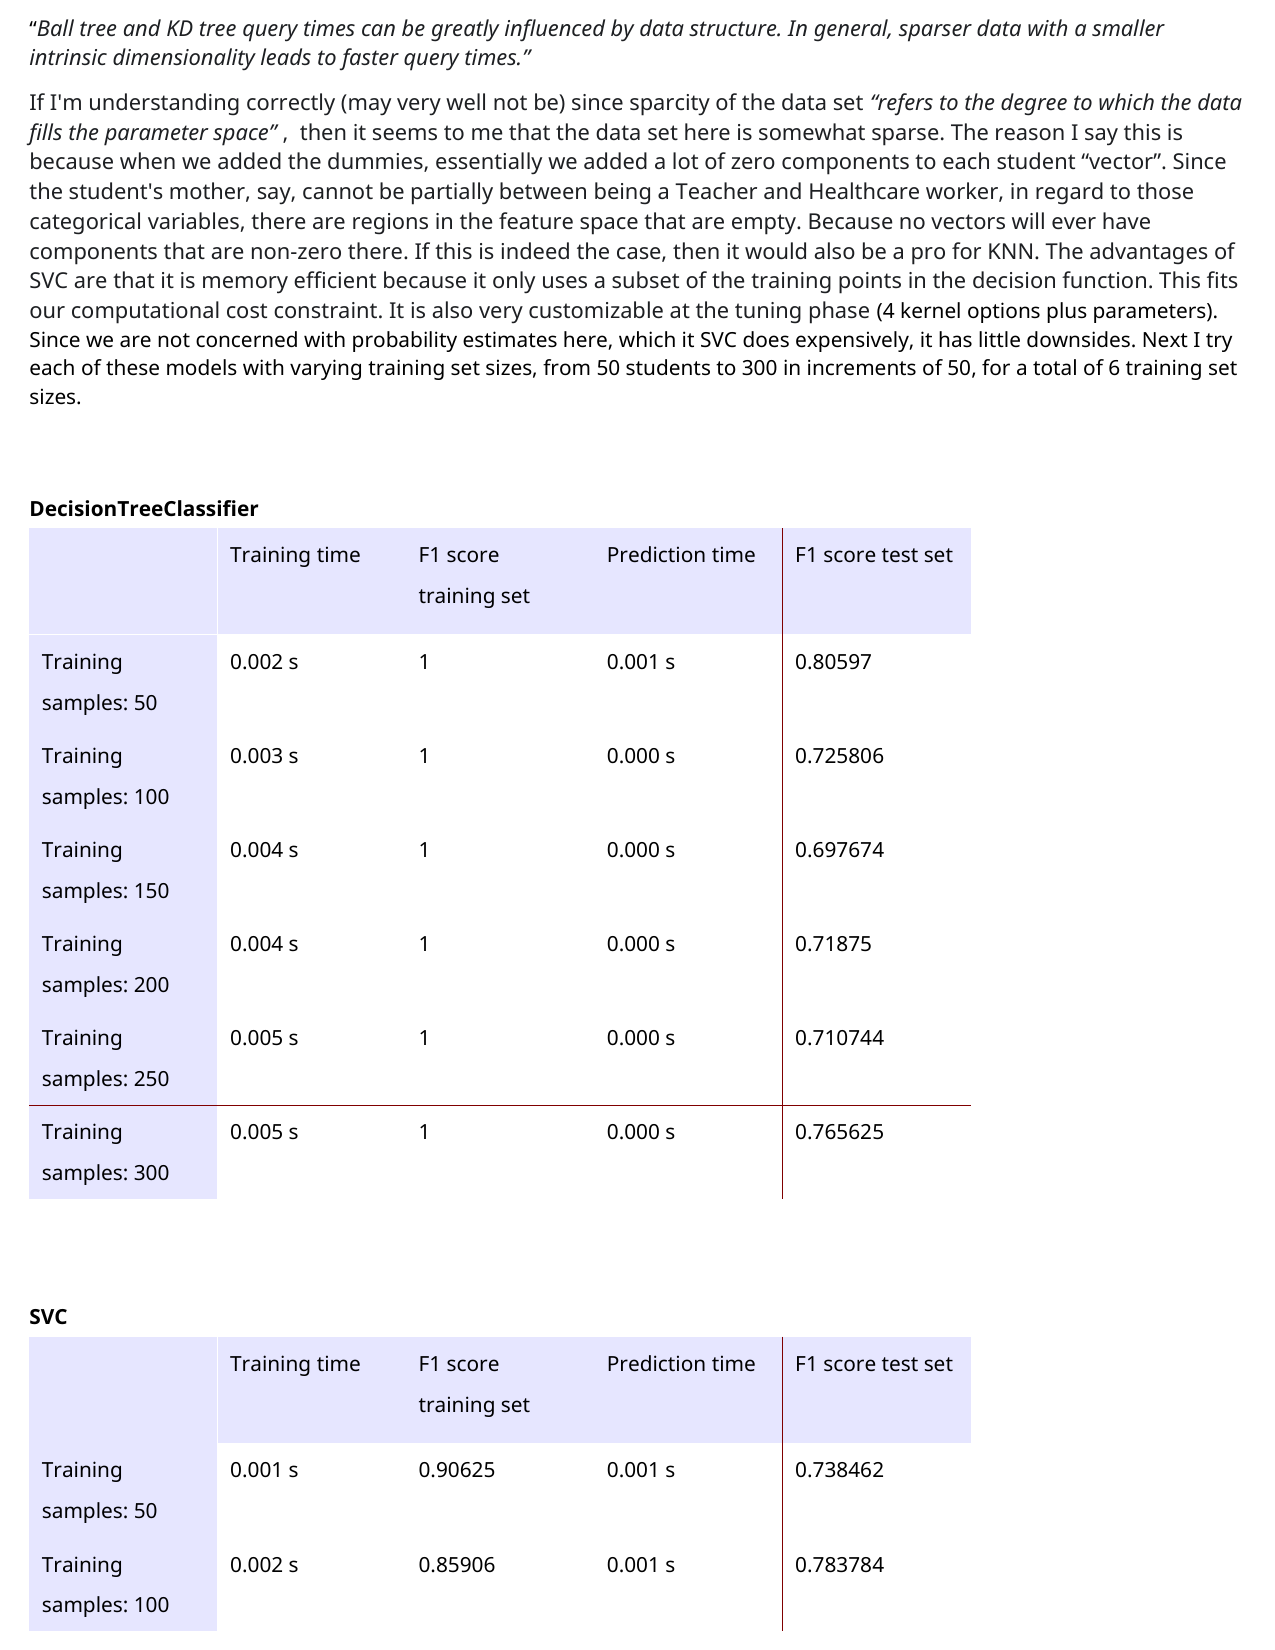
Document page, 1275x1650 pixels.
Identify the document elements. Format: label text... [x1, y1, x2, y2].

table_cell 1 [406, 1011, 594, 1105]
table_cell 0.80597 [783, 635, 971, 729]
table_cell 0.004 s [218, 917, 406, 1011]
table_cell Training samples: 50 [29, 635, 217, 729]
table_cell 0.000 s [594, 729, 782, 823]
table_cell 0.71875 [783, 917, 971, 1011]
table_cell 1 [406, 917, 594, 1011]
table_cell 0.005 s [218, 1106, 406, 1199]
table_cell 0.783784 [783, 1537, 971, 1631]
table_header F1 score test set [783, 528, 971, 634]
table_cell 0.004 s [218, 823, 406, 917]
table_cell 1 [406, 635, 594, 729]
table_cell Training samples: 100 [29, 1537, 217, 1631]
table_header [29, 528, 217, 634]
table_cell Training samples: 200 [29, 917, 217, 1011]
text DecisionTreeClassifier [29, 494, 1246, 522]
table_cell 0.001 s [594, 635, 782, 729]
table_header Prediction time [594, 528, 782, 634]
table_cell 0.710744 [783, 1011, 971, 1105]
table_cell 0.002 s [218, 635, 406, 729]
table_cell 1 [406, 1106, 594, 1199]
table_cell 0.000 s [594, 917, 782, 1011]
table_cell Training samples: 150 [29, 823, 217, 917]
table_cell 0.001 s [218, 1443, 406, 1537]
table_cell 0.000 s [594, 823, 782, 917]
table_cell 0.90625 [406, 1443, 594, 1537]
table_cell 1 [406, 729, 594, 823]
table_cell 0.003 s [218, 729, 406, 823]
text “Ball tree and KD tree query times can be greatly influenced by data structure. In general, sparser data with a smaller intrinsic dimensionality leads to faster query times.” [29, 12, 1250, 72]
table_cell 0.000 s [594, 1011, 782, 1105]
table_cell 0.001 s [594, 1537, 782, 1631]
table_cell 0.765625 [783, 1106, 971, 1199]
table_cell Training samples: 300 [29, 1106, 217, 1199]
text If I'm understanding correctly (may very well not be) since sparcity of the data set “refers to the degree to which the data fills the parameter space” , then it seems to me that the data set here is somewhat sparse. The reason I say this is because when we added the dummies, essentially we added a lot of zero components to each student “vector”. Since the student's mother, say, cannot be partially between being a Teacher and Healthcare worker, in regard to those categorical variables, there are regions in the feature space that are empty. Because no vectors will ever have components that are non-zero there. If this is indeed the case, then it would also be a pro for KNN. The advantages of SVC are that it is memory efficient because it only uses a subset of the training points in the decision function. This fits our computational cost constraint. It is also very customizable at the tuning phase (4 kernel options plus parameters). Since we are not concerned with probability estimates here, which it SVC does expensively, it has little downsides. Next I try each of these models with varying training set sizes, from 50 students to 300 in increments of 50, for a total of 6 training set sizes. [29, 87, 1250, 410]
table_cell Training samples: 100 [29, 729, 217, 823]
table_header [29, 1337, 217, 1443]
table_header F1 score training set [406, 528, 594, 634]
table_cell 0.738462 [783, 1443, 971, 1537]
table_header F1 score test set [783, 1337, 971, 1443]
table_cell Training samples: 50 [29, 1443, 217, 1537]
text SVC [29, 1302, 1246, 1331]
table_cell Training samples: 250 [29, 1011, 217, 1105]
table_header F1 score training set [406, 1337, 594, 1443]
table_cell 0.001 s [594, 1443, 782, 1537]
table_cell 1 [406, 823, 594, 917]
table_cell 0.000 s [594, 1106, 782, 1199]
table_cell 0.725806 [783, 729, 971, 823]
table_header Prediction time [594, 1337, 782, 1443]
table_cell 0.002 s [218, 1537, 406, 1631]
table_cell 0.697674 [783, 823, 971, 917]
table_header Training time [218, 1337, 406, 1443]
table_header Training time [218, 528, 406, 634]
table_cell 0.85906 [406, 1537, 594, 1631]
table_cell 0.005 s [218, 1011, 406, 1105]
